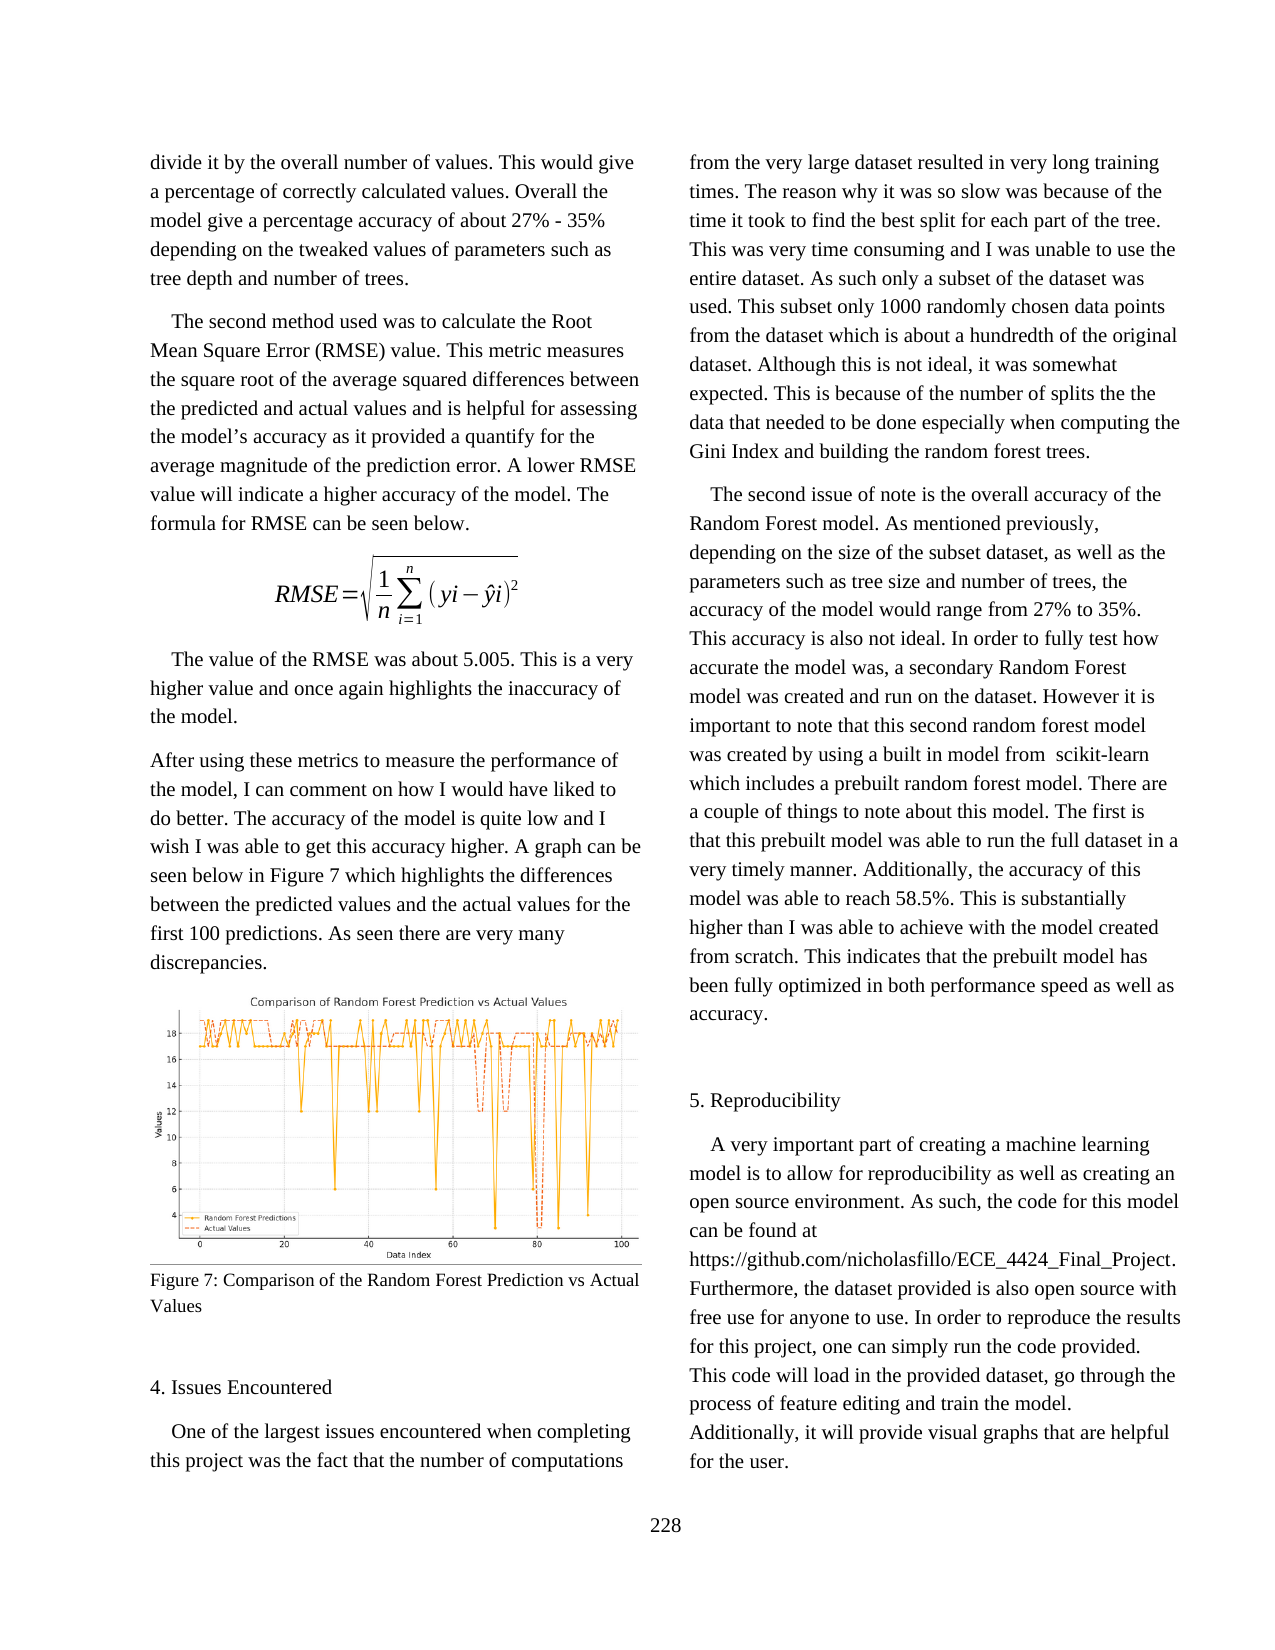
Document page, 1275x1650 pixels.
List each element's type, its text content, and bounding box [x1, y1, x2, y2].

text Figure 7: Comparison of the Random Forest Prediction vs Actual Values [150, 1265, 642, 1316]
text 4. Issues Encountered [150, 1375, 642, 1399]
text divide it by the overall number of values. This would give a percentage of correctly calculated values. Overall the model give a percentage accuracy of about 27% - 35% depending on the tweaked values of parameters such as tree depth and number of trees. [150, 150, 642, 289]
text A very important part of creating a machine learning model is to allow for reproducibility as well as creating an open source environment. As such, the code for this model can be found at https://github.com/nicholasfillo/ECE_4424_Final_Project. Furthermore, the dataset provided is also open source with free use for anyone to use. In order to reproduce the results for this project, one can simply run the code provided. This code will load in the provided dataset, go through the process of feature editing and train the model. Additionally, it will provide visual graphs that are helpful for the user. [689, 1132, 1181, 1473]
text from the very large dataset resulted in very long training times. The reason why it was so slow was because of the time it took to find the best split for each part of the tree. This was very time consuming and I was unable to use the entire dataset. As such only a subset of the dataset was used. This subset only 1000 randomly chosen data points from the dataset which is about a hundredth of the original dataset. Although this is not ideal, it was somewhat expected. This is because of the number of splits the the data that needed to be done especially when computing the Gini Index and building the random forest trees. [689, 150, 1181, 463]
text One of the largest issues encountered when completing this project was the fact that the number of computations [150, 1419, 642, 1472]
picture [150, 993, 642, 1265]
text 5. Reproducibility [689, 1088, 1181, 1112]
text The value of the RMSE was about 5.005. This is a very higher value and once again highlights the inaccuracy of the model. [150, 647, 642, 728]
text The second method used was to calculate the Root Mean Square Error (RMSE) value. This metric measures the square root of the average squared differences between the predicted and actual values and is helpful for assessing the model’s accuracy as it provided a quantify for the average magnitude of the prediction error. A lower RMSE value will indicate a higher accuracy of the model. The formula for RMSE can be seen below. [150, 309, 642, 535]
text After using these metrics to measure the performance of the model, I can comment on how I would have liked to do better. The accuracy of the model is quite low and I wish I was able to get this accuracy higher. A graph can be seen below in Figure 7 which highlights the differences between the predicted values and the actual values for the first 100 predictions. As seen there are very many discrepancies. [150, 748, 642, 974]
text The second issue of note is the overall accuracy of the Random Forest model. As mentioned previously, depending on the size of the subset dataset, as well as the parameters such as tree size and number of trees, the accuracy of the model would range from 27% to 35%. This accuracy is also not ideal. In order to fully test how accurate the model was, a secondary Random Forest model was created and run on the dataset. However it is important to note that this second random forest model was created by using a built in model from scikit-learn which includes a prebuilt random forest model. There are a couple of things to note about this model. The first is that this prebuilt model was able to run the full dataset in a very timely manner. Additionally, the accuracy of this model was able to reach 58.5%. This is substantially higher than I was able to achieve with the model created from scratch. This indicates that the prebuilt model has been fully optimized in both performance speed as well as accuracy. [689, 482, 1181, 1025]
